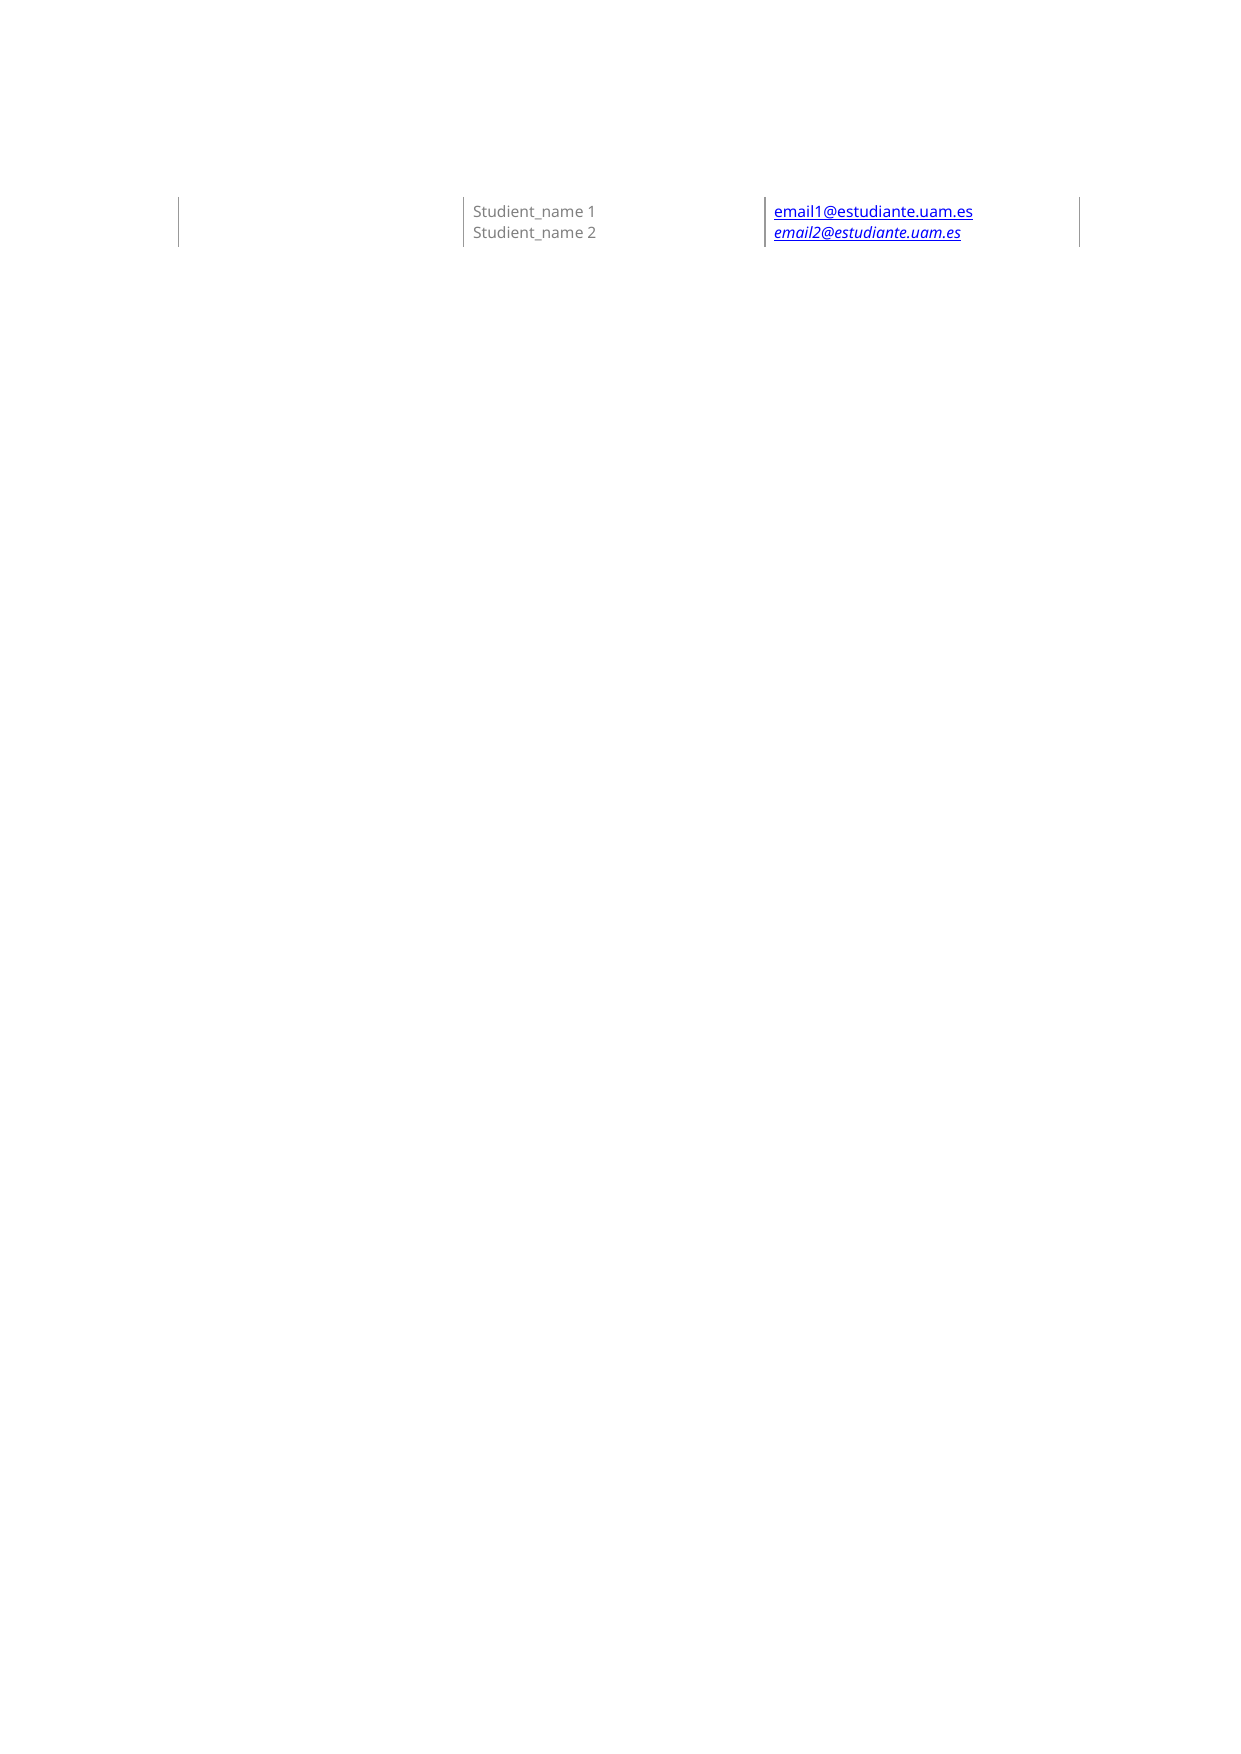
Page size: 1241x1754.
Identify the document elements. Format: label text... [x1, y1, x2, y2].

table_header [179, 197, 463, 247]
table_header Studient_name 1 Studient_name 2 [464, 197, 764, 247]
table_header email1@estudiante.uam.es email2@estudiante.uam.es [766, 197, 1079, 247]
